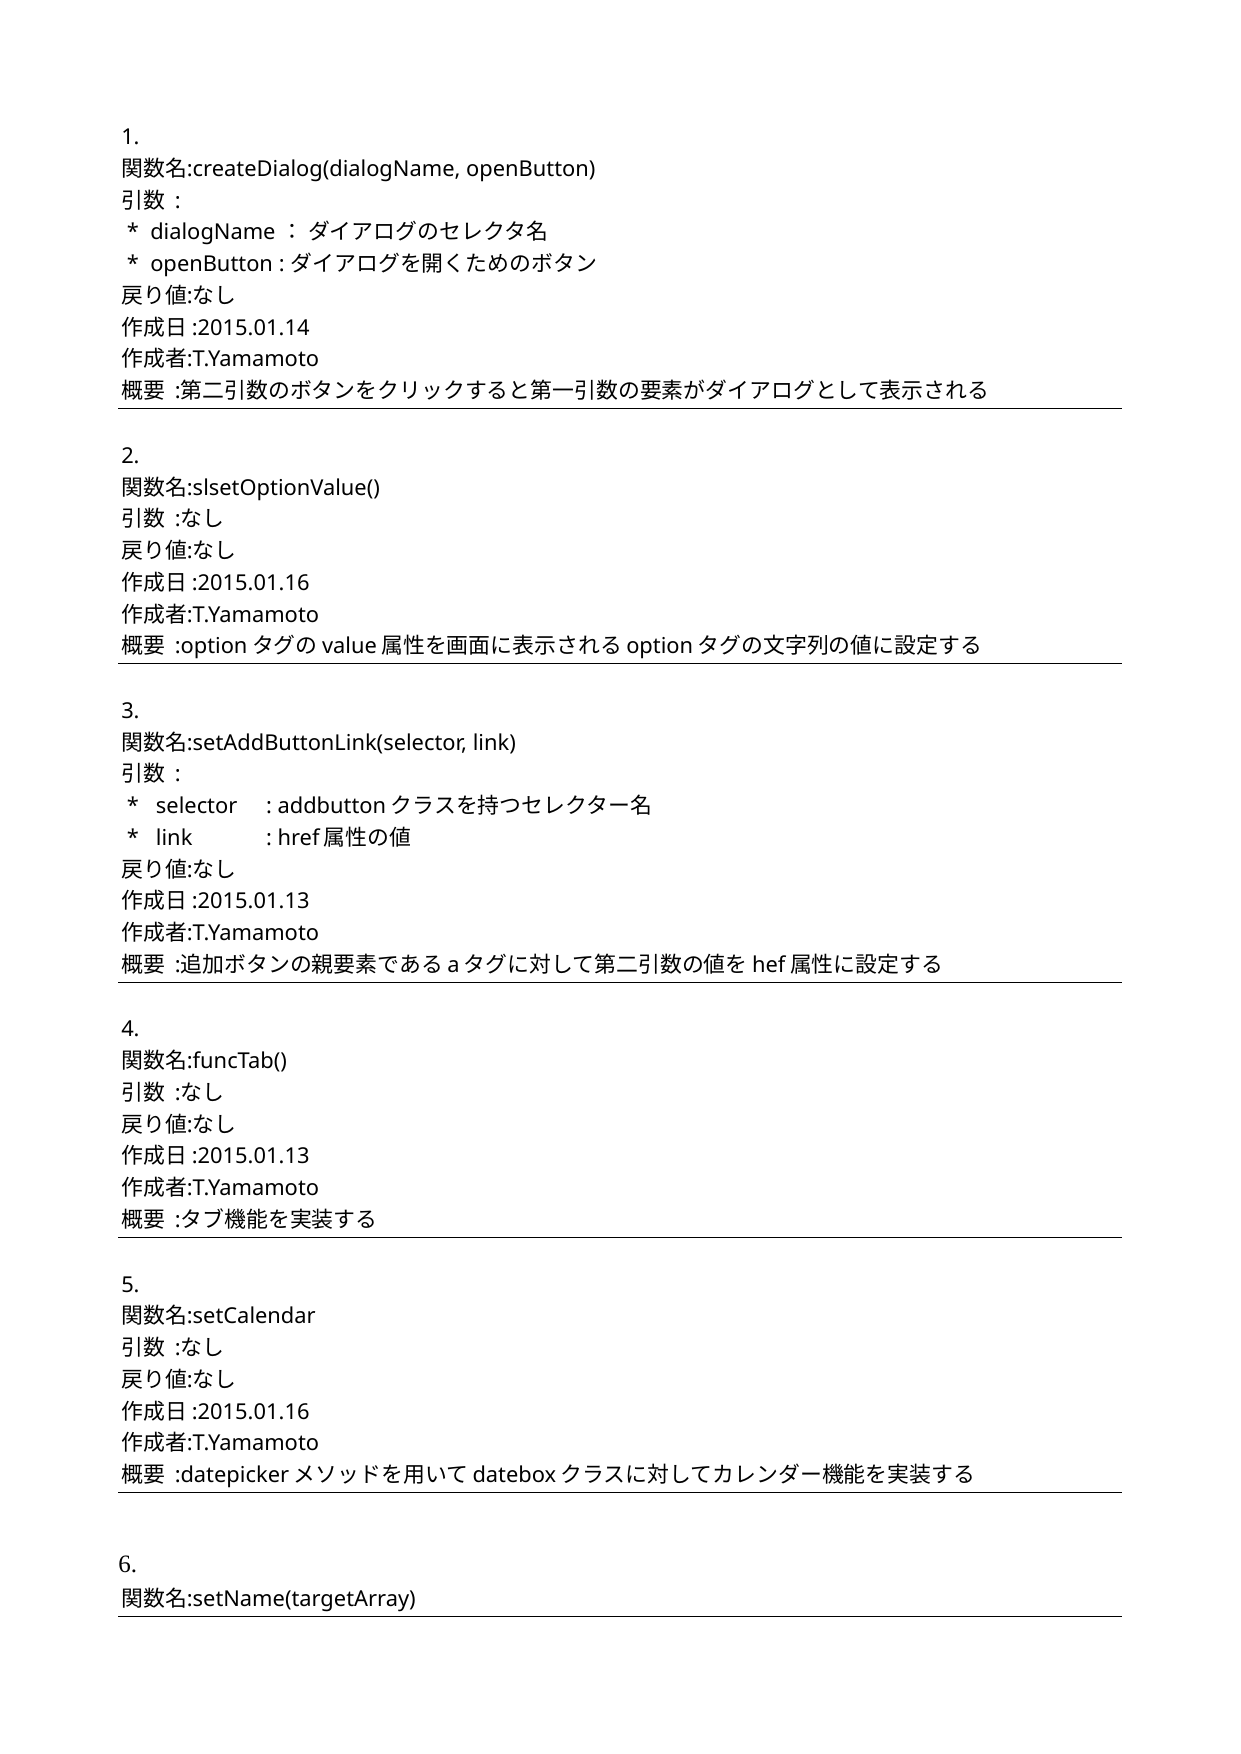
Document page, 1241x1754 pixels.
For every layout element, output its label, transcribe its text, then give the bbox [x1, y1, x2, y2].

text 関数名:setName(targetArray) [118, 1578, 1122, 1616]
text 概要 :optionタグのvalue属性を画面に表示されるoptionタグの文字列の値に設定する [118, 628, 1122, 663]
text 4. [118, 1011, 1122, 1043]
text 作成者:T.Yamamoto [118, 597, 1122, 628]
text 作成者:T.Yamamoto [118, 1170, 1122, 1202]
text 概要 :追加ボタンの親要素であるaタグに対して第二引数の値をhef属性に設定する [118, 947, 1122, 982]
text 6. [118, 1549, 1122, 1578]
text * link : href属性の値 [118, 820, 1122, 852]
text 作成日 :2015.01.13 [118, 883, 1122, 915]
text 2. [118, 437, 1122, 469]
text 概要 :タブ機能を実装する [118, 1202, 1122, 1237]
text 概要 :第二引数のボタンをクリックすると第一引数の要素がダイアログとして表示される [118, 373, 1122, 408]
text 戻り値:なし [118, 533, 1122, 565]
text 概要 :datepickerメソッドを用いてdateboxクラスに対してカレンダー機能を実装する [118, 1457, 1122, 1492]
text 関数名:funcTab() [118, 1043, 1122, 1075]
text 戻り値:なし [118, 1362, 1122, 1394]
text 関数名:setAddButtonLink(selector, link) [118, 724, 1122, 756]
text 1. [118, 118, 1122, 151]
text 引数 : [118, 183, 1122, 214]
text * dialogName ： ダイアログのセレクタ名 [118, 214, 1122, 246]
text 引数 :なし [118, 1075, 1122, 1107]
text 関数名:createDialog(dialogName, openButton) [118, 151, 1122, 183]
text * selector : addbuttonクラスを持つセレクター名 [118, 788, 1122, 820]
text 戻り値:なし [118, 278, 1122, 310]
text 引数 :なし [118, 1330, 1122, 1362]
text 戻り値:なし [118, 1107, 1122, 1138]
text 作成者:T.Yamamoto [118, 1425, 1122, 1457]
text 作成者:T.Yamamoto [118, 915, 1122, 947]
text 関数名:slsetOptionValue() [118, 469, 1122, 501]
text 引数 :なし [118, 501, 1122, 533]
text 関数名:setCalendar [118, 1298, 1122, 1330]
text 3. [118, 692, 1122, 724]
text 戻り値:なし [118, 852, 1122, 883]
text 作成日 :2015.01.13 [118, 1138, 1122, 1170]
text 作成日 :2015.01.16 [118, 1394, 1122, 1425]
text 5. [118, 1266, 1122, 1298]
text 引数 : [118, 756, 1122, 788]
text * openButton : ダイアログを開くためのボタン [118, 246, 1122, 278]
text 作成日 :2015.01.14 [118, 310, 1122, 341]
text 作成日 :2015.01.16 [118, 565, 1122, 597]
text 作成者:T.Yamamoto [118, 341, 1122, 373]
